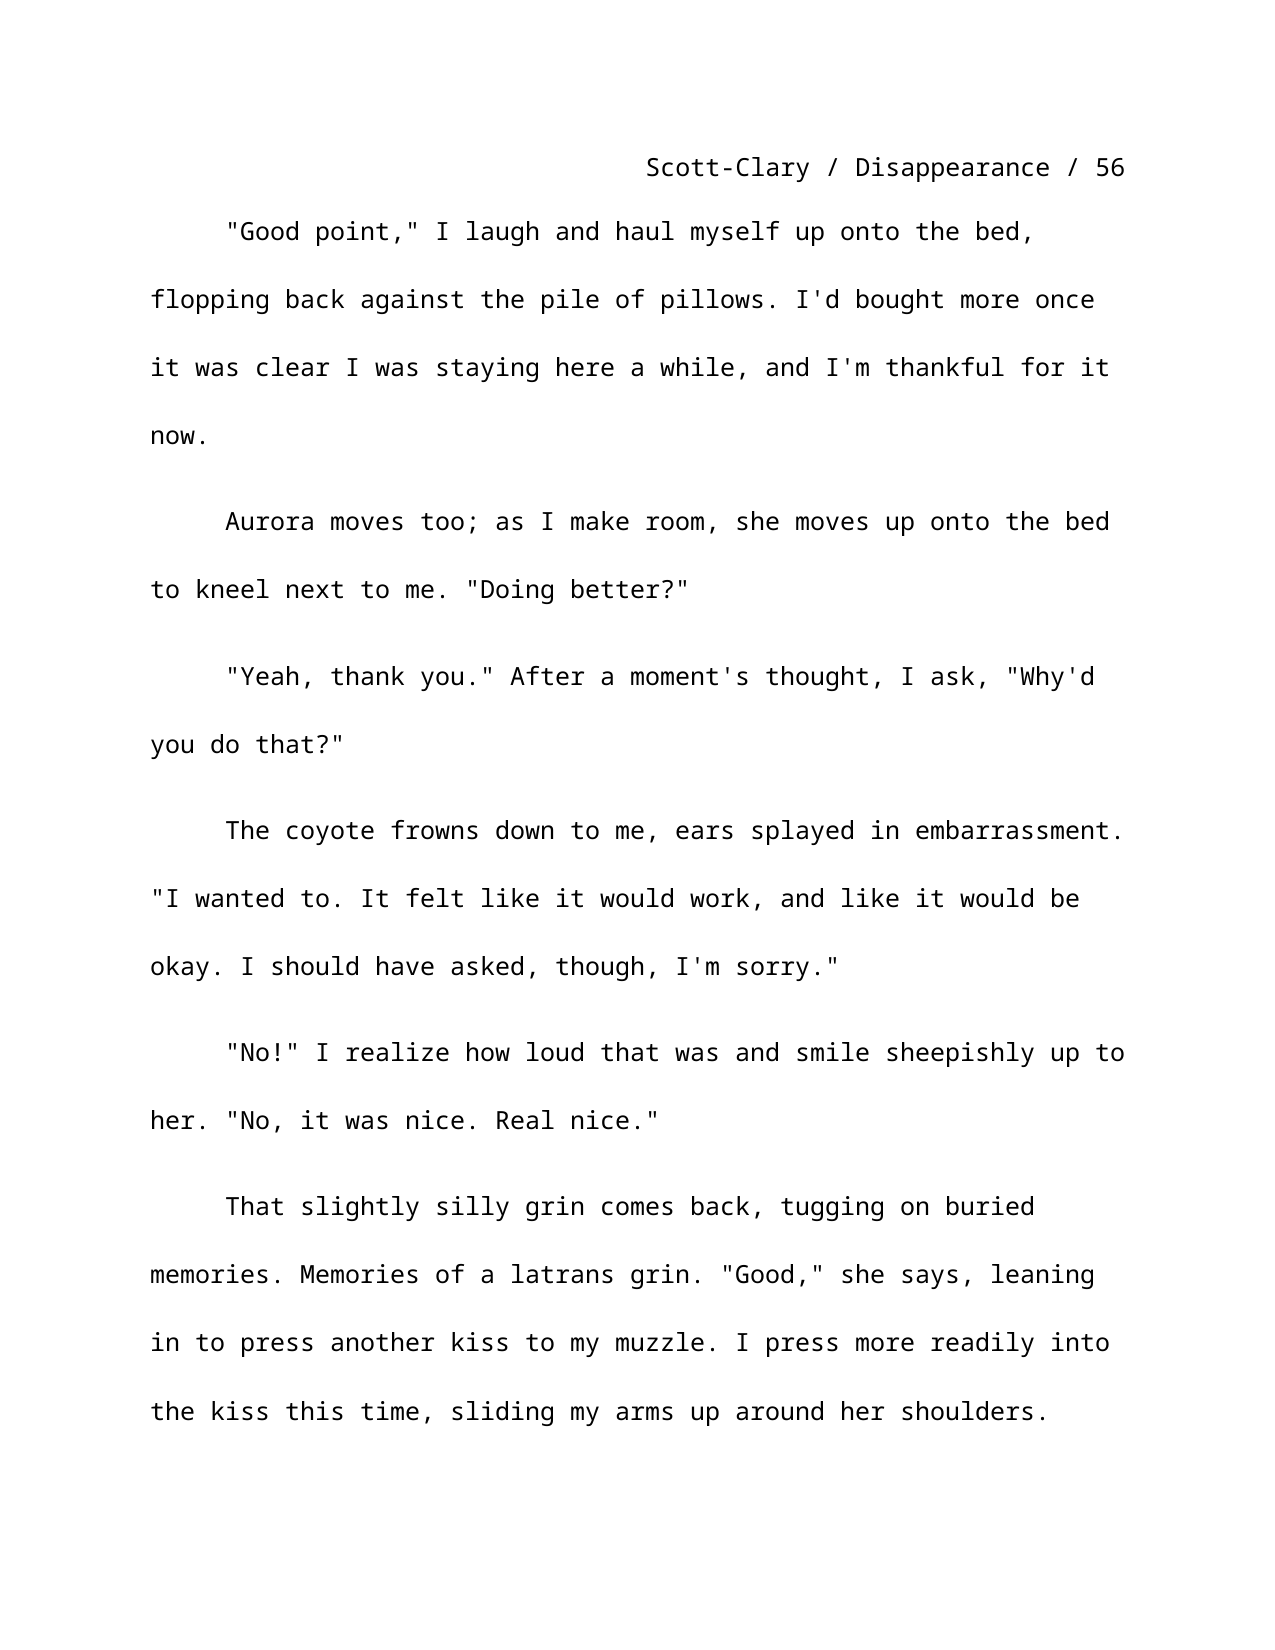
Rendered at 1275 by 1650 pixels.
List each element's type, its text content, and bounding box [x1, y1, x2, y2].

text The coyote frowns down to me, ears splayed in embarrassment. "I wanted to. It felt like it would work, and like it would be okay. I should have asked, though, I'm sorry." [150, 812, 1125, 983]
text "Yeah, thank you." After a moment's thought, I ask, "Why'd you do that?" [150, 658, 1125, 760]
text "No!" I realize how loud that was and smile sheepishly up to her. "No, it was nice. Real nice." [150, 1034, 1125, 1137]
text "Good point," I laugh and haul myself up onto the bed, flopping back against the pile of pillows. I'd bought more once it was clear I was staying here a while, and I'm thankful for it now. [150, 213, 1125, 452]
text That slightly silly grin comes back, tugging on buried memories. Memories of a latrans grin. "Good," she says, leaning in to press another kiss to my muzzle. I press more readily into the kiss this time, sliding my arms up around her shoulders. [150, 1189, 1125, 1427]
text Aurora moves too; as I make room, she moves up onto the bed to kneel next to me. "Doing better?" [150, 504, 1125, 606]
